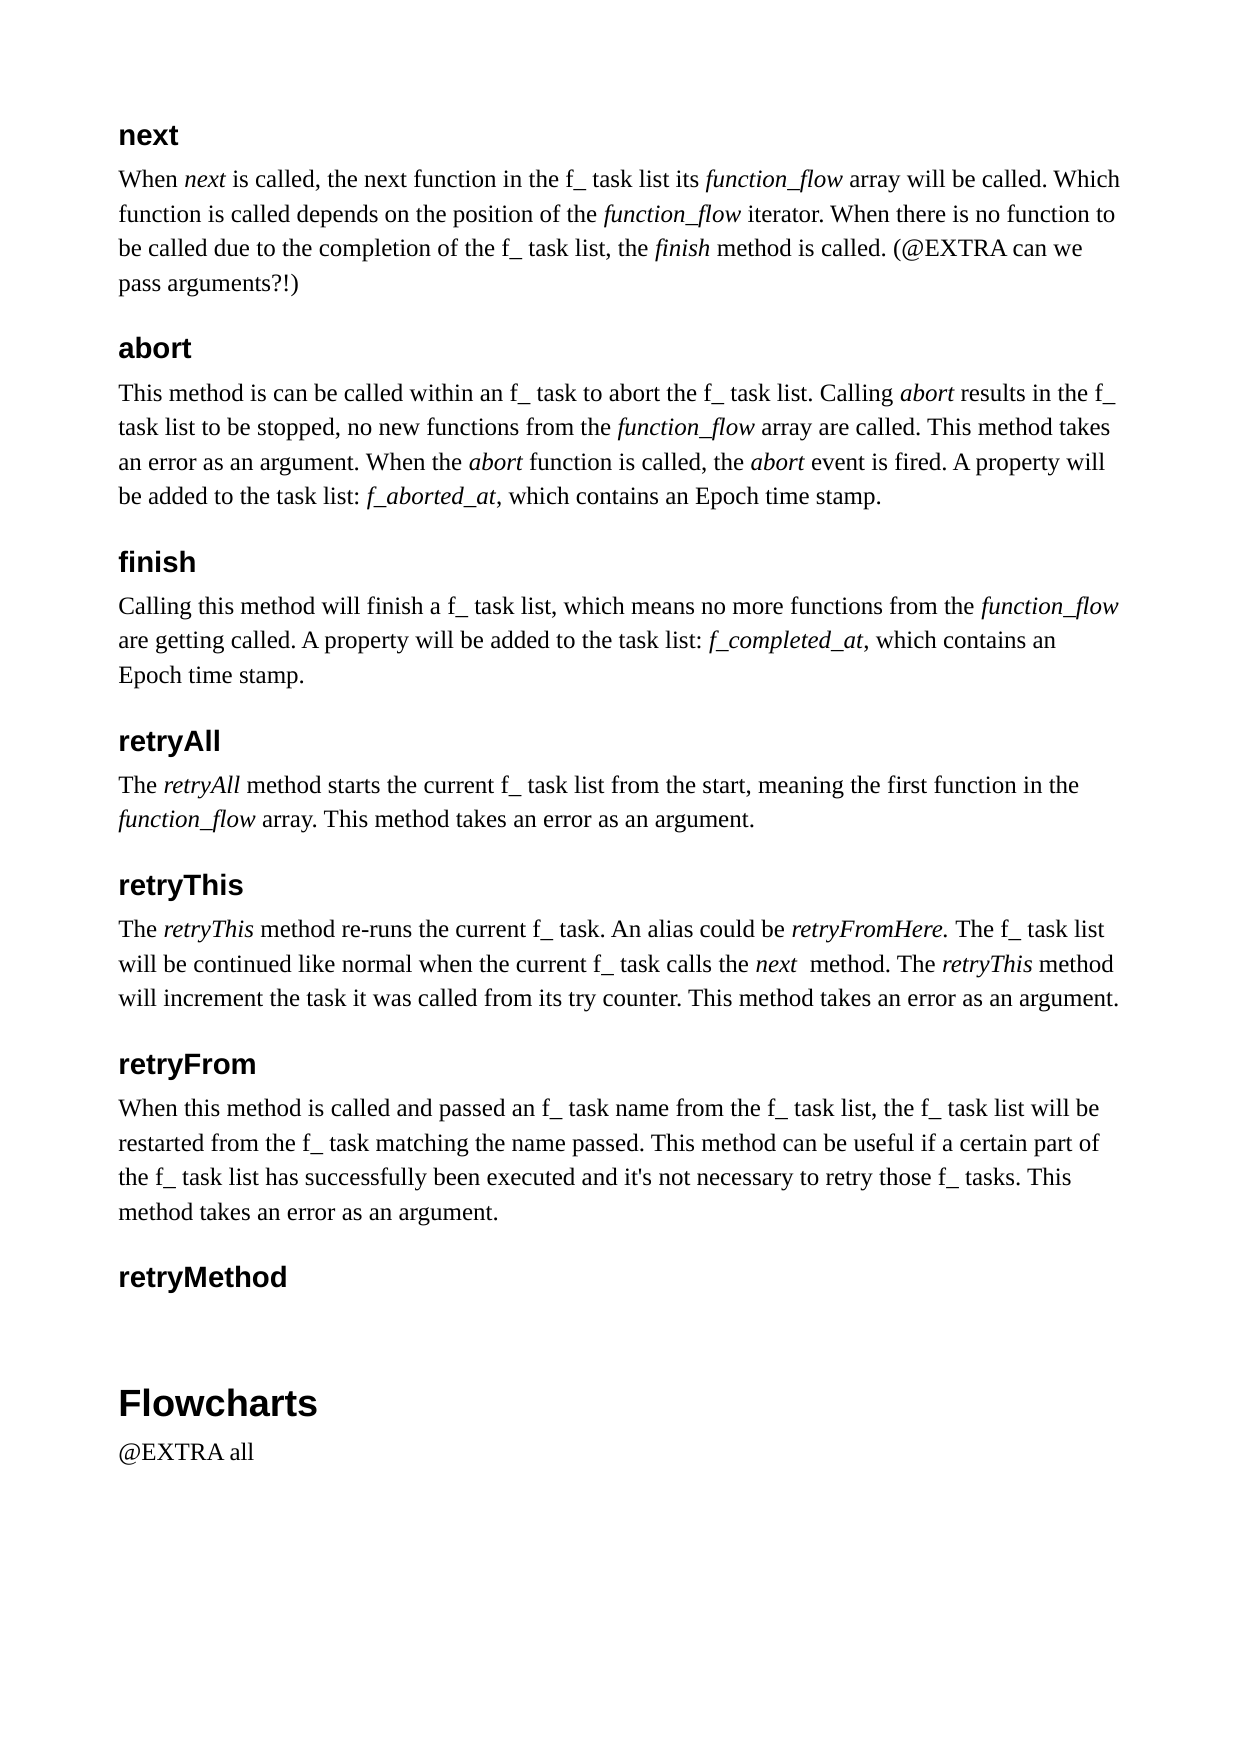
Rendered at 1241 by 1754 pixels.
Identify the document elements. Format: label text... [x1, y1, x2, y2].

subtitle retryAll [118, 724, 1122, 757]
subtitle Flowcharts [118, 1381, 1122, 1424]
subtitle finish [118, 545, 1122, 578]
text This method is can be called within an f_ task to abort the f_ task list. Calling abort results in the f_ task list to be stopped, no new functions from the function_flow array are called. This method takes an error as an argument. When the abort function is called, the abort event is fired. A property will be added to the task list: f_aborted_at, which contains an Epoch time stamp. [118, 378, 1122, 510]
subtitle retryThis [118, 868, 1122, 902]
subtitle retryMethod [118, 1260, 1122, 1294]
subtitle retryFrom [118, 1047, 1122, 1081]
subtitle abort [118, 331, 1122, 365]
text @EXTRA all [118, 1437, 1122, 1465]
text When this method is called and passed an f_ task name from the f_ task list, the f_ task list will be restarted from the f_ task matching the name passed. This method can be useful if a certain part of the f_ task list has successfully been executed and it's not necessary to retry those f_ tasks. This method takes an error as an argument. [118, 1093, 1122, 1225]
text Calling this method will finish a f_ task list, which means no more functions from the function_flow are getting called. A property will be added to the task list: f_completed_at, which contains an Epoch time stamp. [118, 591, 1122, 689]
text The retryAll method starts the current f_ task list from the start, meaning the first function in the function_flow array. This method takes an error as an argument. [118, 770, 1122, 833]
text When next is called, the next function in the f_ task list its function_flow array will be called. Which function is called depends on the position of the function_flow iterator. When there is no function to be called due to the completion of the f_ task list, the finish method is called. (@EXTRA can we pass arguments?!) [118, 164, 1122, 297]
text The retryThis method re-runs the current f_ task. An alias could be retryFromHere. The f_ task list will be continued like normal when the current f_ task calls the next method. The retryThis method will increment the task it was called from its try counter. This method takes an error as an argument. [118, 914, 1122, 1012]
subtitle next [118, 118, 1122, 152]
